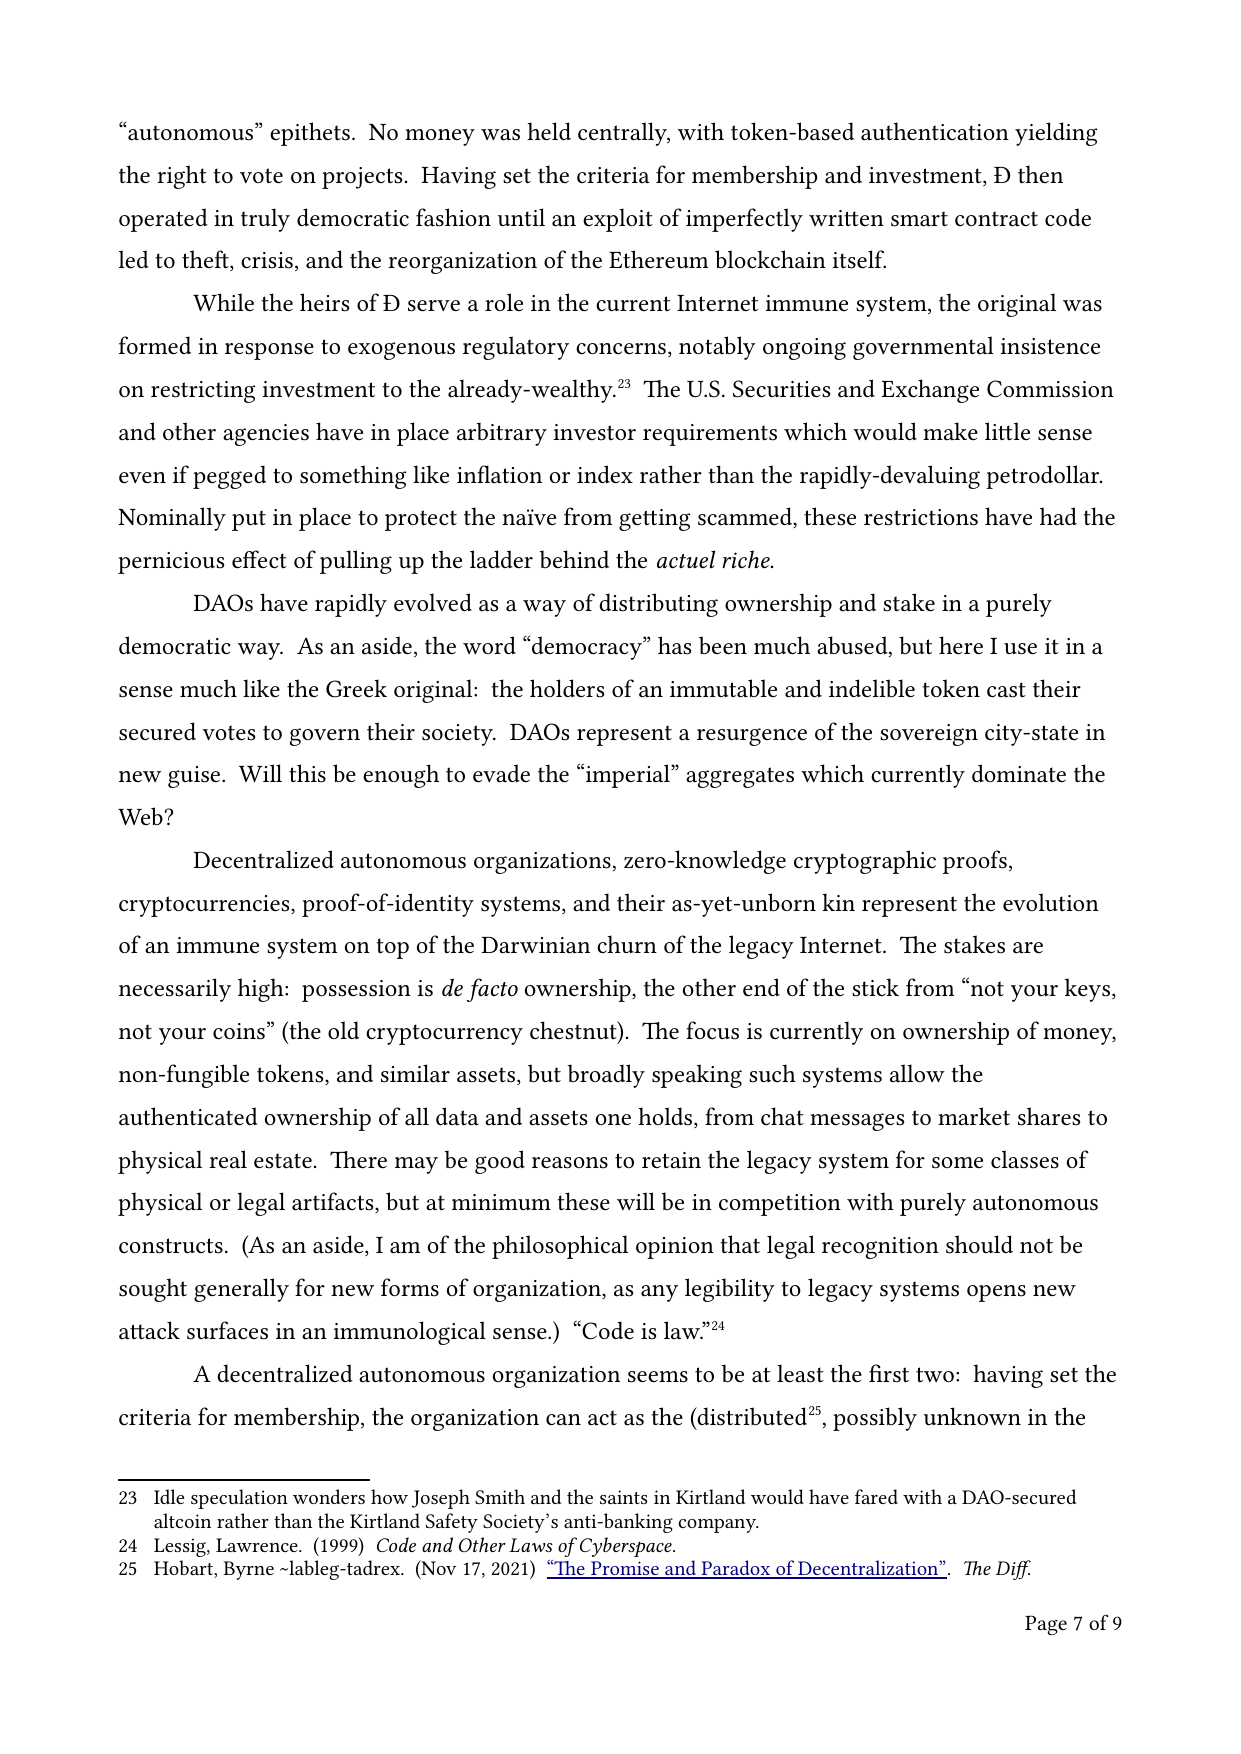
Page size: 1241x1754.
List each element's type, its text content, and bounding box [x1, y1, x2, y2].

text DAOs have rapidly evolved as a way of distributing ownership and stake in a purely democratic way. As an aside, the word “democracy” has been much abused, but here I use it in a sense much like the Greek original: the holders of an immutable and indelible token cast their secured votes to govern their society. DAOs represent a resurgence of the sovereign city-state in new guise. Will this be enough to evade the “imperial” aggregates which currently dominate the Web? [118, 589, 1122, 832]
text Lessig, Lawrence. (1999) Code and Other Laws of Cyberspace. [118, 1533, 1122, 1557]
text Hobart, Byrne ~lableg-tadrex. (Nov 17, 2021) “The Promise and Paradox of Decentralization”. The Diff. [118, 1557, 1122, 1581]
text Idle speculation wonders how Joseph Smith and the saints in Kirtland would have fared with a DAO-secured altcoin rather than the Kirtland Safety Society’s anti-banking company. [118, 1486, 1122, 1533]
text A decentralized autonomous organization seems to be at least the first two: having set the criteria for membership, the organization can act as the (distributed, possibly unknown in the [118, 1360, 1122, 1431]
text While the heirs of Đ serve a role in the current Internet immune system, the original was formed in response to exogenous regulatory concerns, notably ongoing governmental insistence on restricting investment to the already-wealthy. The U.S. Securities and Exchange Commission and other agencies have in place arbitrary investor requirements which would make little sense even if pegged to something like inflation or index rather than the rapidly-devaluing petrodollar. Nominally put in place to protect the naïve from getting scammed, these restrictions have had the pernicious effect of pulling up the ladder behind the actuel riche. [118, 289, 1122, 575]
text Decentralized autonomous organizations, zero-knowledge cryptographic proofs, cryptocurrencies, proof-of-identity systems, and their as-yet-unborn kin represent the evolution of an immune system on top of the Darwinian churn of the legacy Internet. The stakes are necessarily high: possession is de facto ownership, the other end of the stick from “not your keys, not your coins” (the old cryptocurrency chestnut). The focus is currently on ownership of money, non-fungible tokens, and similar assets, but broadly speaking such systems allow the authenticated ownership of all data and assets one holds, from chat messages to market shares to physical real estate. There may be good reasons to retain the legacy system for some classes of physical or legal artifacts, but at minimum these will be in competition with purely autonomous constructs. (As an aside, I am of the philosophical opinion that legal recognition should not be sought generally for new forms of organization, as any legibility to legacy systems opens new attack surfaces in an immunological sense.) “Code is law.” [118, 846, 1122, 1345]
text “autonomous” epithets. No money was held centrally, with token-based authentication yielding the right to vote on projects. Having set the criteria for membership and investment, Đ then operated in truly democratic fashion until an exploit of imperfectly written smart contract code led to theft, crisis, and the reorganization of the Ethereum blockchain itself. [118, 118, 1122, 275]
